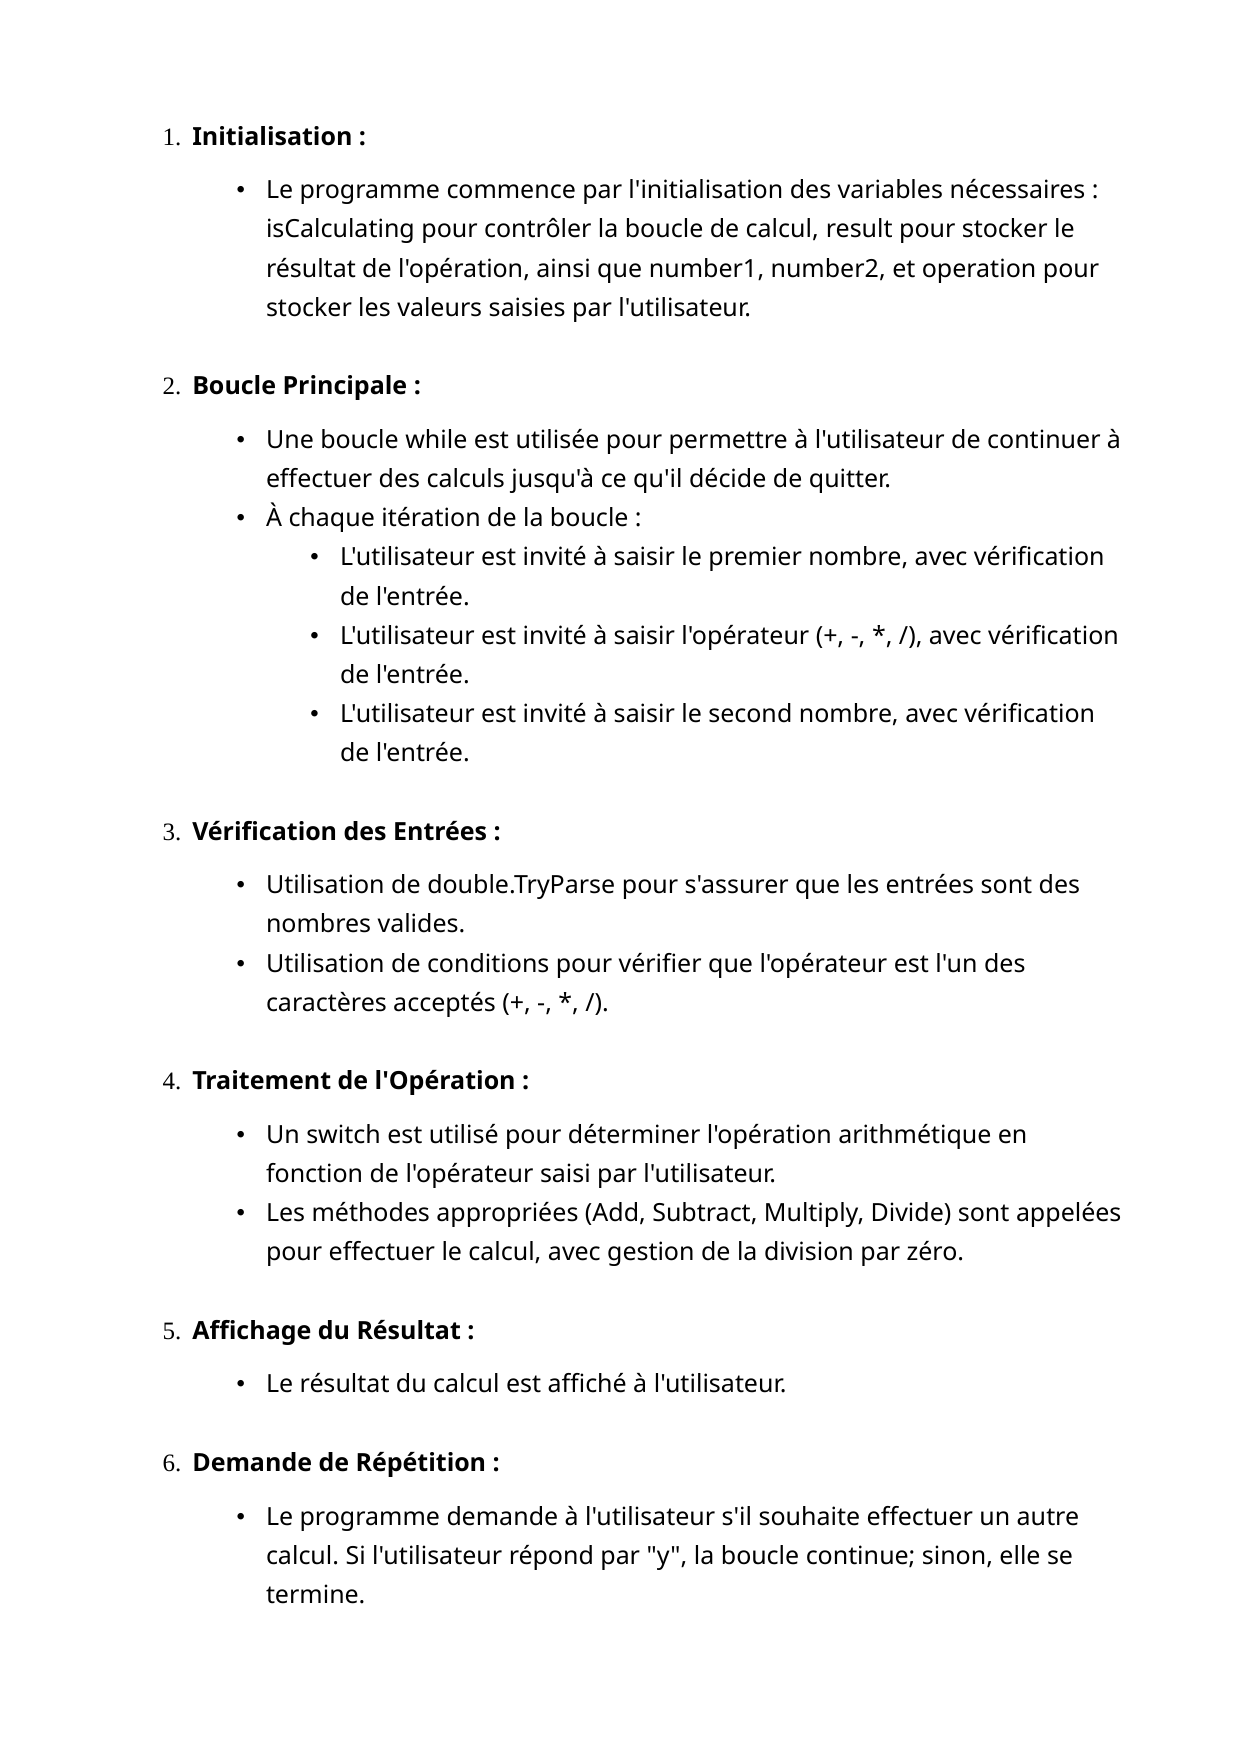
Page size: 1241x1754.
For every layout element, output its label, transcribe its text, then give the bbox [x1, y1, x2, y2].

list L'utilisateur est invité à saisir l'opérateur (+, -, *, /), avec vérification de l'entrée. [310, 617, 1122, 691]
list Demande de Répétition : [162, 1444, 1122, 1478]
list Un switch est utilisé pour déterminer l'opération arithmétique en fonction de l'opérateur saisi par l'utilisateur. [236, 1116, 1122, 1190]
list Le résultat du calcul est affiché à l'utilisateur. [236, 1366, 1122, 1400]
list Une boucle while est utilisée pour permettre à l'utilisateur de continuer à effectuer des calculs jusqu'à ce qu'il décide de quitter. [236, 421, 1122, 495]
list Vérification des Entrées : [162, 813, 1122, 847]
list Utilisation de double.TryParse pour s'assurer que les entrées sont des nombres valides. [236, 867, 1122, 940]
list Boucle Principale : [162, 368, 1122, 402]
list L'utilisateur est invité à saisir le premier nombre, avec vérification de l'entrée. [310, 539, 1122, 612]
list À chaque itération de la boucle : [236, 500, 1122, 534]
list L'utilisateur est invité à saisir le second nombre, avec vérification de l'entrée. [310, 696, 1122, 769]
list Le programme commence par l'initialisation des variables nécessaires : isCalculating pour contrôler la boucle de calcul, result pour stocker le résultat de l'opération, ainsi que number1, number2, et operation pour stocker les valeurs saisies par l'utilisateur. [236, 172, 1122, 323]
list Les méthodes appropriées (Add, Subtract, Multiply, Divide) sont appelées pour effectuer le calcul, avec gestion de la division par zéro. [236, 1195, 1122, 1268]
list Le programme demande à l'utilisateur s'il souhaite effectuer un autre calcul. Si l'utilisateur répond par "y", la boucle continue; sinon, elle se termine. [236, 1498, 1122, 1611]
list Traitement de l'Opération : [162, 1063, 1122, 1097]
list Initialisation : [162, 118, 1122, 152]
list Utilisation de conditions pour vérifier que l'opérateur est l'un des caractères acceptés (+, -, *, /). [236, 945, 1122, 1018]
list Affichage du Résultat : [162, 1312, 1122, 1346]
